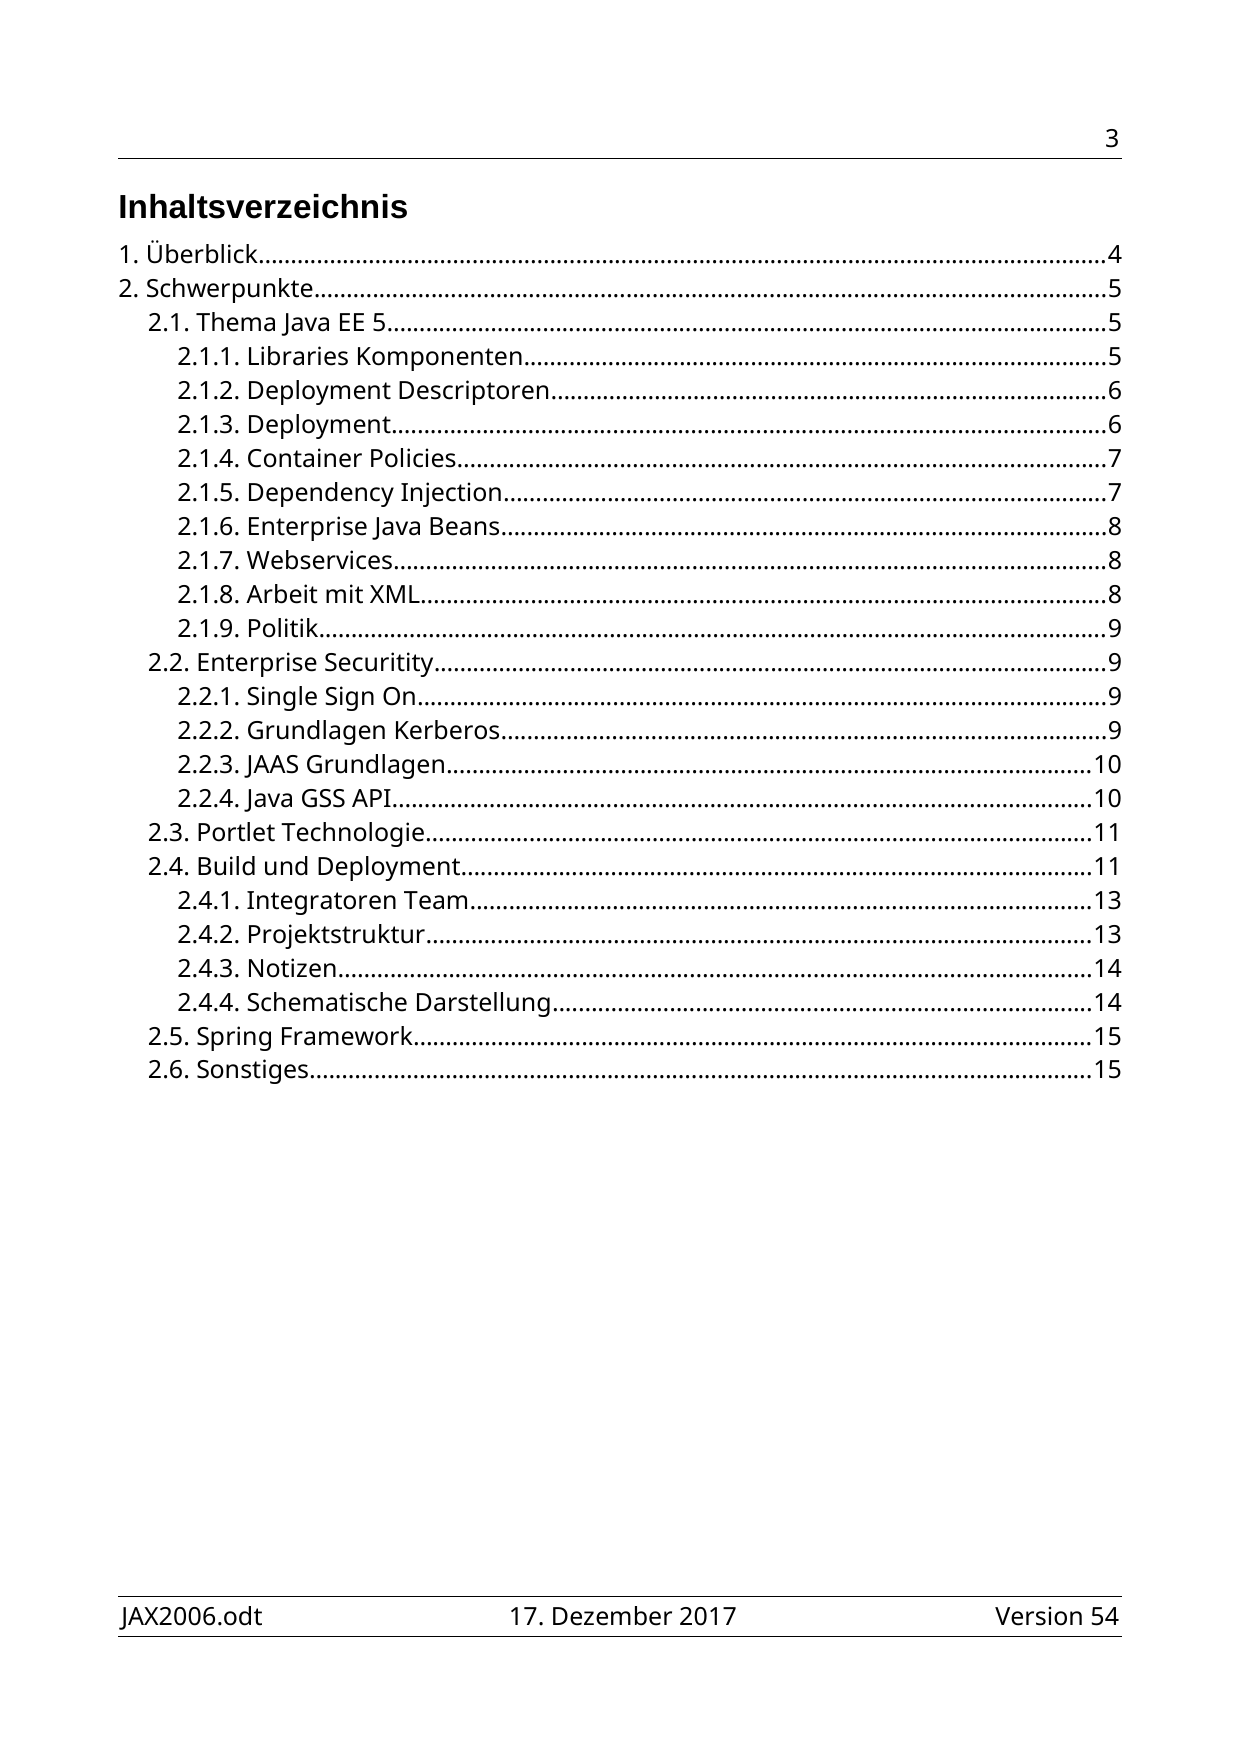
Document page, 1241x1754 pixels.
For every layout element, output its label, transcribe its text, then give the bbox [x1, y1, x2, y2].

text 2.2. Enterprise Securitity 9 [148, 645, 1122, 679]
text 2.1.6. Enterprise Java Beans 8 [177, 509, 1122, 543]
text 2.4. Build und Deployment 11 [148, 849, 1122, 883]
text 2.3. Portlet Technologie 11 [148, 815, 1122, 849]
text 2.2.2. Grundlagen Kerberos 9 [177, 713, 1122, 747]
text 1. Überblick 4 [118, 237, 1122, 271]
text 2.4.3. Notizen 14 [177, 951, 1122, 984]
text 2.1.7. Webservices 8 [177, 543, 1122, 577]
text 2.1.2. Deployment Descriptoren 6 [177, 373, 1122, 407]
text 2.1. Thema Java EE 5 5 [148, 305, 1122, 339]
text 2.1.9. Politik 9 [177, 611, 1122, 645]
text 2.4.4. Schematische Darstellung 14 [177, 984, 1122, 1018]
text 2.2.4. Java GSS API 10 [177, 781, 1122, 815]
text 2.1.1. Libraries Komponenten 5 [177, 339, 1122, 373]
text 2.1.8. Arbeit mit XML 8 [177, 577, 1122, 611]
text 2.2.3. JAAS Grundlagen 10 [177, 747, 1122, 781]
text 2.1.4. Container Policies 7 [177, 441, 1122, 475]
text 2.4.2. Projektstruktur 13 [177, 917, 1122, 951]
text 2.5. Spring Framework 15 [148, 1018, 1122, 1052]
text 2.6. Sonstiges 15 [148, 1052, 1122, 1086]
text 2.2.1. Single Sign On 9 [177, 679, 1122, 713]
text 2.1.3. Deployment 6 [177, 407, 1122, 441]
text 2.4.1. Integratoren Team 13 [177, 883, 1122, 917]
subtitle Inhaltsverzeichnis [118, 187, 1122, 225]
text 2.1.5. Dependency Injection 7 [177, 475, 1122, 509]
text 2. Schwerpunkte 5 [118, 271, 1122, 305]
